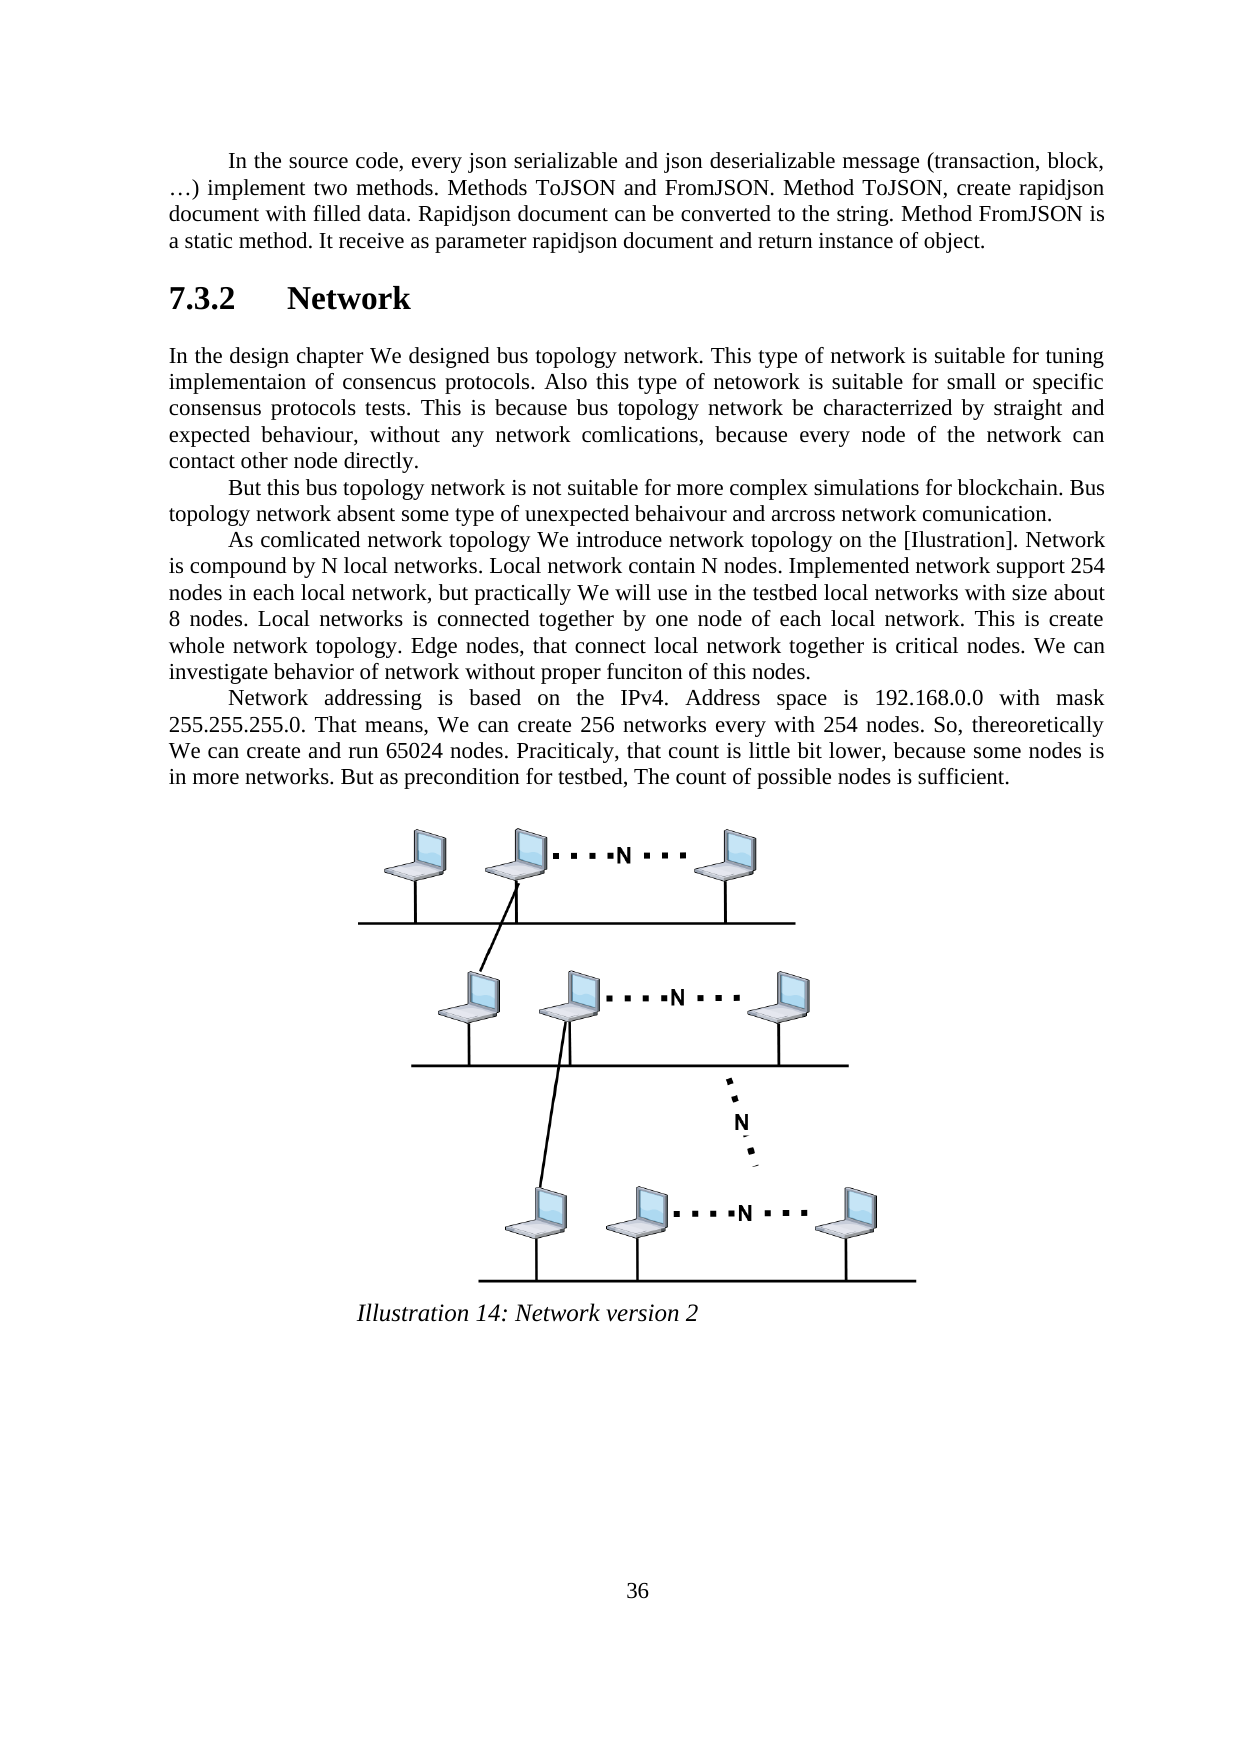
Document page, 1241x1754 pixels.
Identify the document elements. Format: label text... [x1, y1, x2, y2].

text But this bus topology network is not suitable for more complex simulations for blockchain. Bus topology network absent some type of unexpected behaivour and arcross network comunication. [169, 473, 1106, 526]
text In the source code, every json serializable and json deserializable message (transaction, block,…) implement two methods. Methods ToJSON and FromJSON. Method ToJSON, create rapidjson document with filled data. Rapidjson document can be converted to the string. Method FromJSON is a static method. It receive as parameter rapidjson document and return instance of object. [169, 148, 1106, 253]
subtitle Network [169, 278, 1106, 316]
text Illustration 14: Network version 2 [357, 1284, 918, 1327]
picture [356, 828, 919, 1284]
text As comlicated network topology We introduce network topology on the [Ilustration]. Network is compound by N local networks. Local network contain N nodes. Implemented network support 254 nodes in each local network, but practically We will use in the testbed local networks with size about 8 nodes. Local networks is connected together by one node of each local network. This is create whole network topology. Edge nodes, that connect local network together is critical nodes. We can investigate behavior of network without proper funciton of this nodes. [169, 526, 1106, 684]
text In the design chapter We designed bus topology network. This type of network is suitable for tuning implementaion of consencus protocols. Also this type of netowork is suitable for small or specific consensus protocols tests. This is because bus topology network be characterrized by straight and expected behaviour, without any network comlications, because every node of the network can contact other node directly. [169, 342, 1106, 473]
text Network addressing is based on the IPv4. Address space is 192.168.0.0 with mask 255.255.255.0. That means, We can create 256 networks every with 254 nodes. So, thereoretically We can create and run 65024 nodes. Praciticaly, that count is little bit lower, because some nodes is in more networks. But as precondition for testbed, The count of possible nodes is sufficient. [169, 684, 1106, 790]
